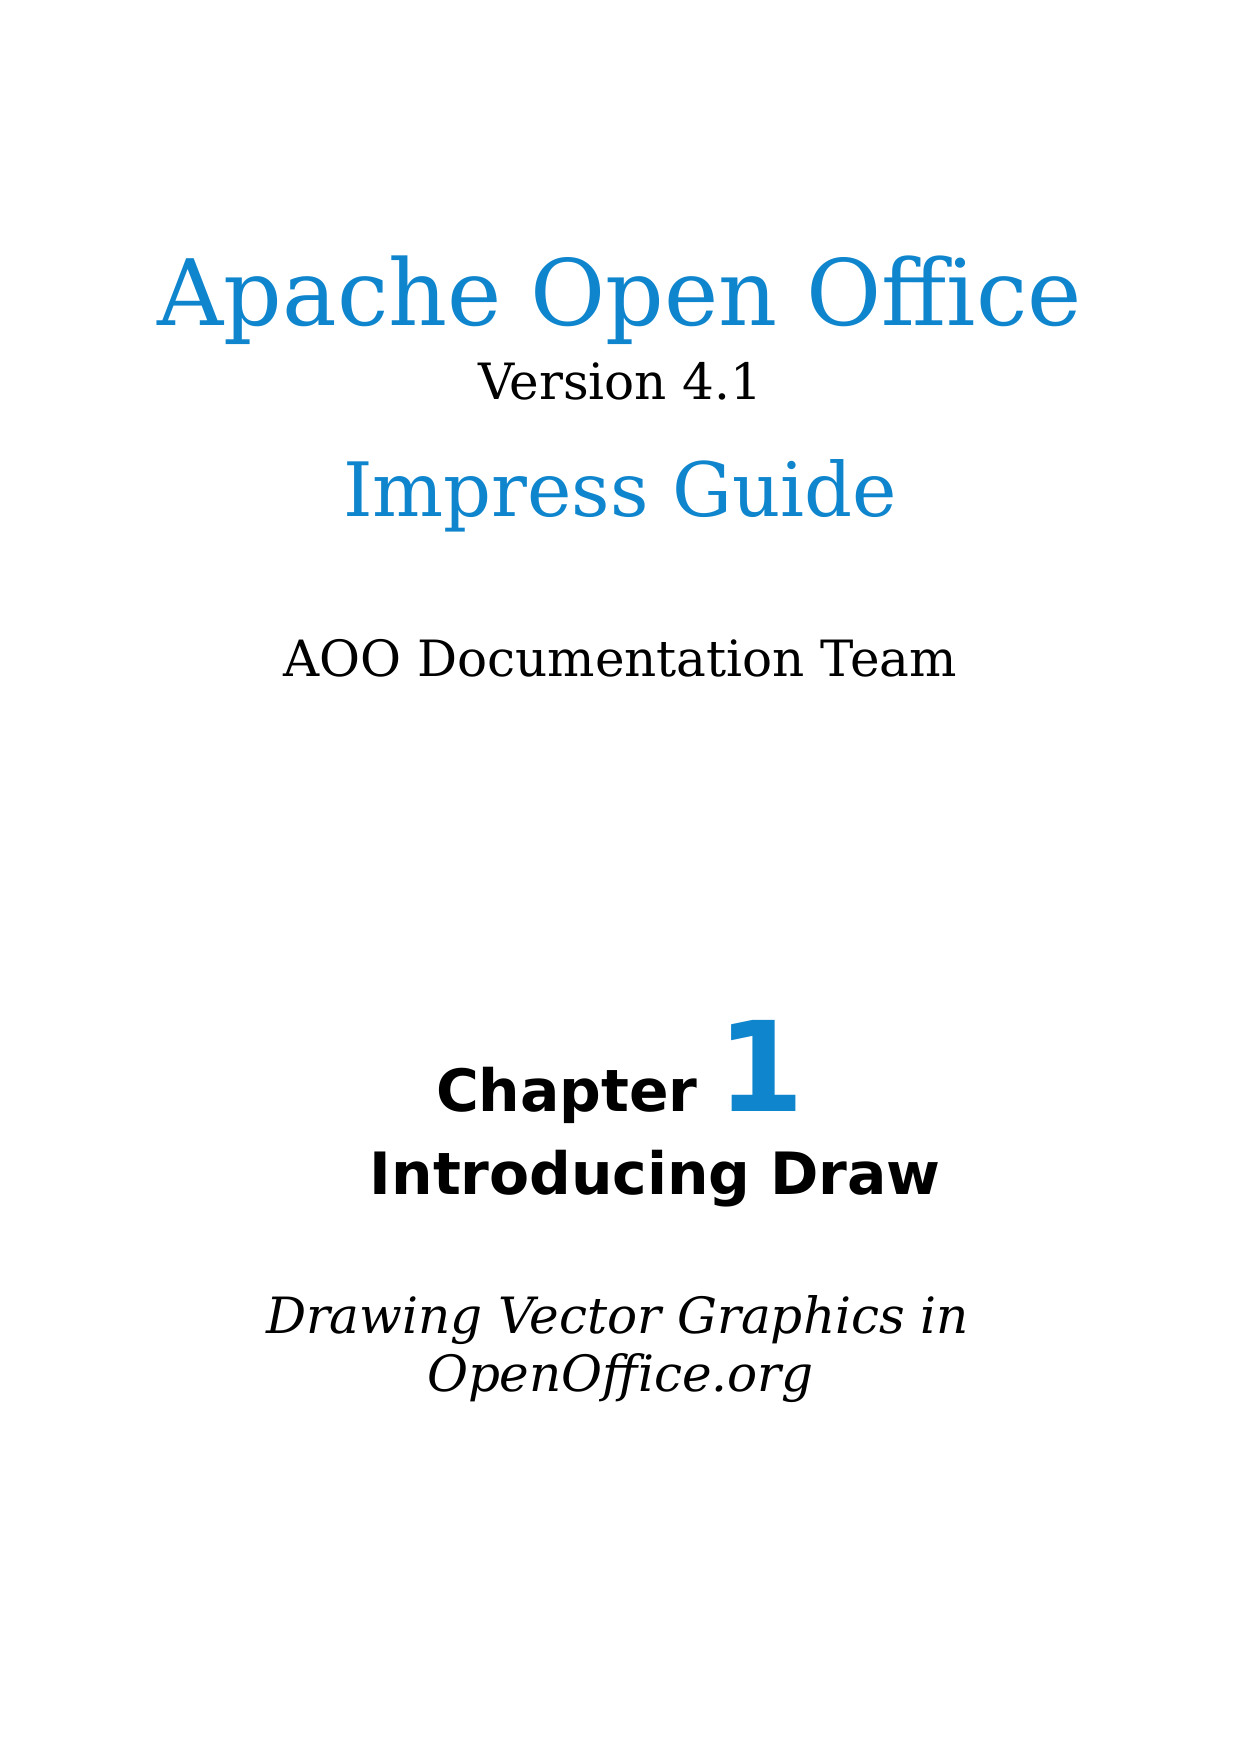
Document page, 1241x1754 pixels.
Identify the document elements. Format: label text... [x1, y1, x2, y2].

text Version 4.1 [136, 353, 1104, 411]
subtitle Chapter 1 Introducing Draw [136, 995, 1104, 1208]
subtitle Drawing Vector Graphics in OpenOffice.org [136, 1287, 1104, 1403]
text Apache Open Office [136, 240, 1104, 347]
text AOO Documentation Team [136, 630, 1104, 688]
text Impress Guide [136, 447, 1104, 534]
